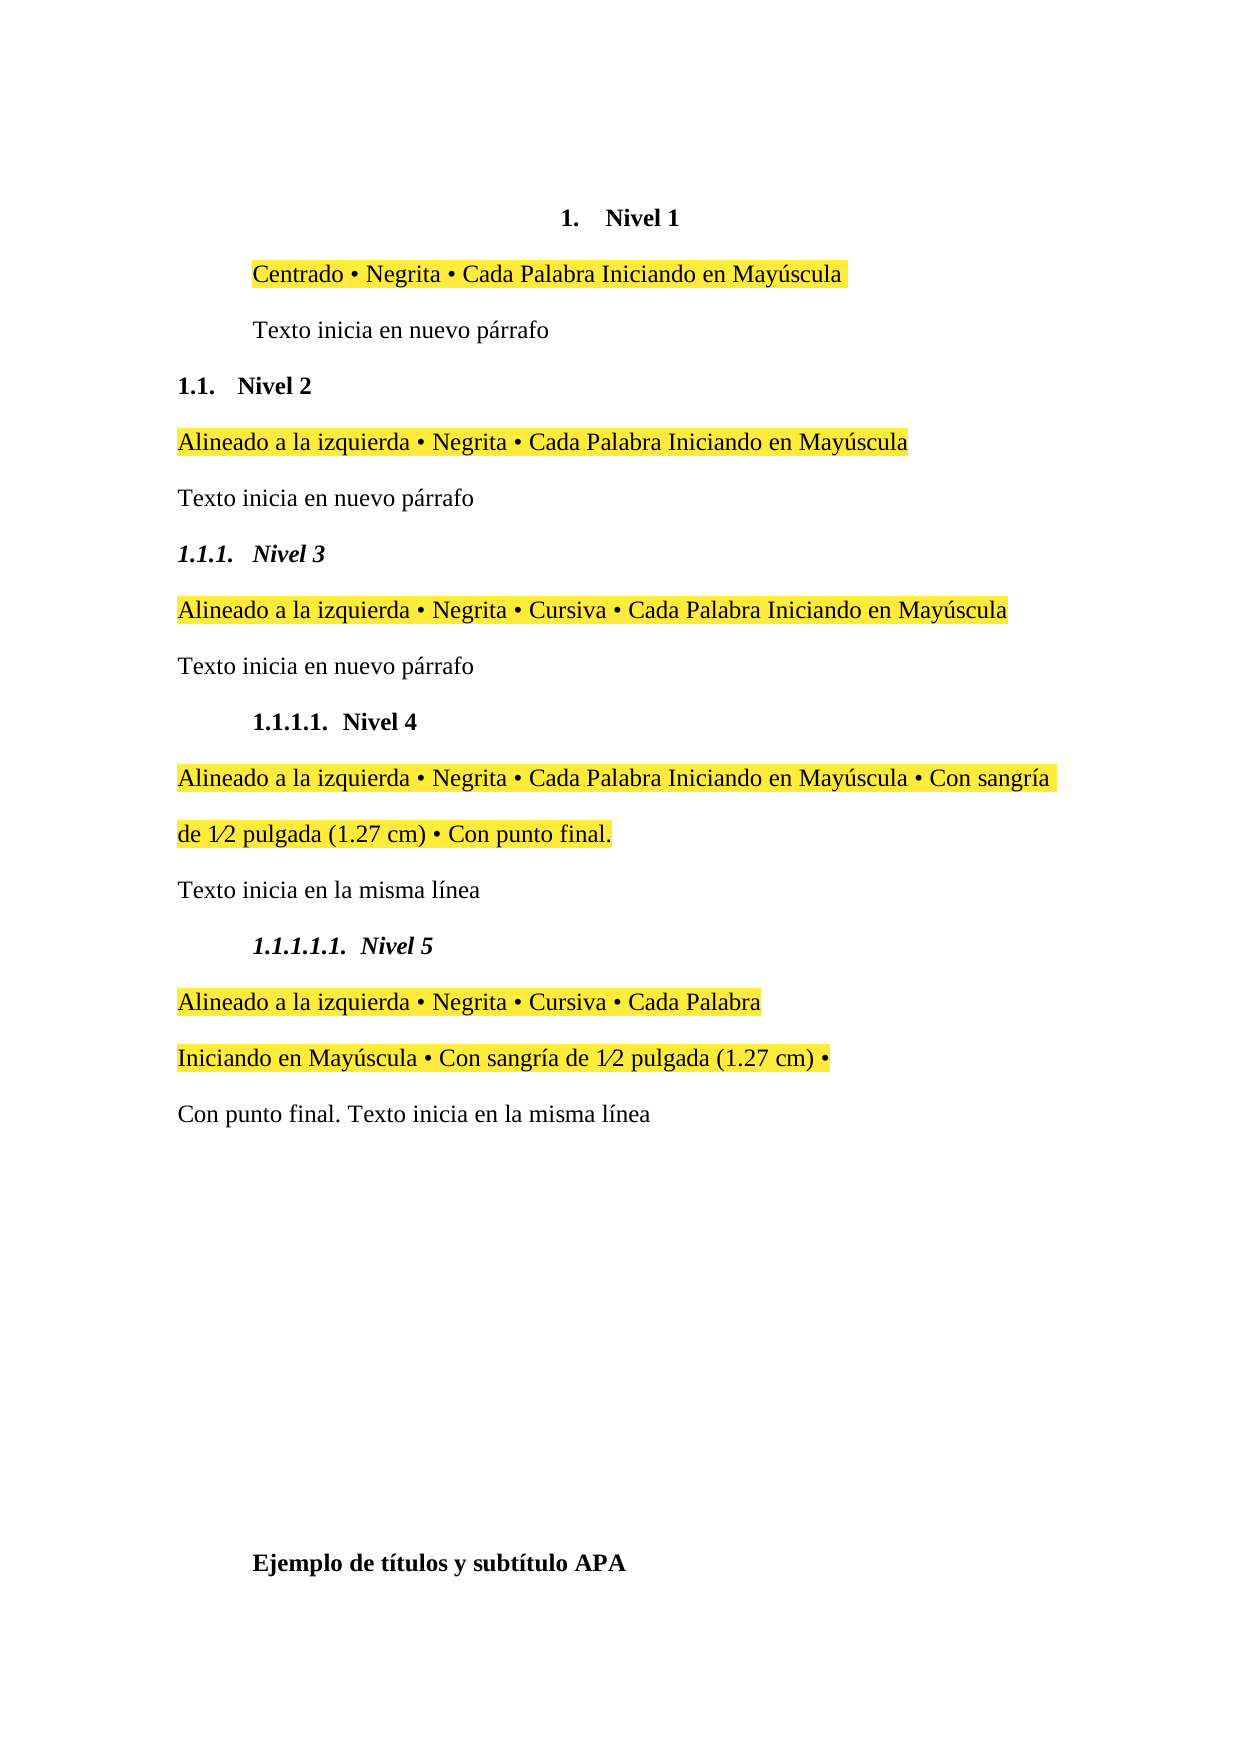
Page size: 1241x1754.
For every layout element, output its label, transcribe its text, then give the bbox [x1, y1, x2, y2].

text Alineado a la izquierda • Negrita • Cursiva • Cada Palabra [177, 988, 1063, 1016]
text Texto inicia en nuevo párrafo [177, 316, 1063, 344]
subtitle Nivel 4 [252, 708, 1063, 736]
subtitle Nivel 1 [177, 204, 1063, 232]
text Alineado a la izquierda • Negrita • Cursiva • Cada Palabra Iniciando en Mayúscula [177, 596, 1063, 624]
text Texto inicia en la misma línea [177, 876, 1063, 904]
text Centrado • Negrita • Cada Palabra Iniciando en Mayúscula [177, 260, 1063, 288]
text Ejemplo de títulos y subtítulo APA [177, 1549, 1063, 1577]
text Alineado a la izquierda • Negrita • Cada Palabra Iniciando en Mayúscula • Con sangría de 1⁄2 pulgada (1.27 cm) • Con punto final. [177, 764, 1063, 848]
text Texto inicia en nuevo párrafo [177, 484, 1063, 512]
text Con punto final. Texto inicia en la misma línea [177, 1100, 1063, 1128]
text Iniciando en Mayúscula • Con sangría de 1⁄2 pulgada (1.27 cm) • [177, 1044, 1063, 1072]
subtitle Nivel 5 [252, 932, 1063, 960]
text Texto inicia en nuevo párrafo [177, 652, 1063, 680]
subtitle Nivel 2 [177, 372, 1063, 400]
subtitle Nivel 3 [177, 540, 1063, 568]
text Alineado a la izquierda • Negrita • Cada Palabra Iniciando en Mayúscula [177, 428, 1063, 456]
